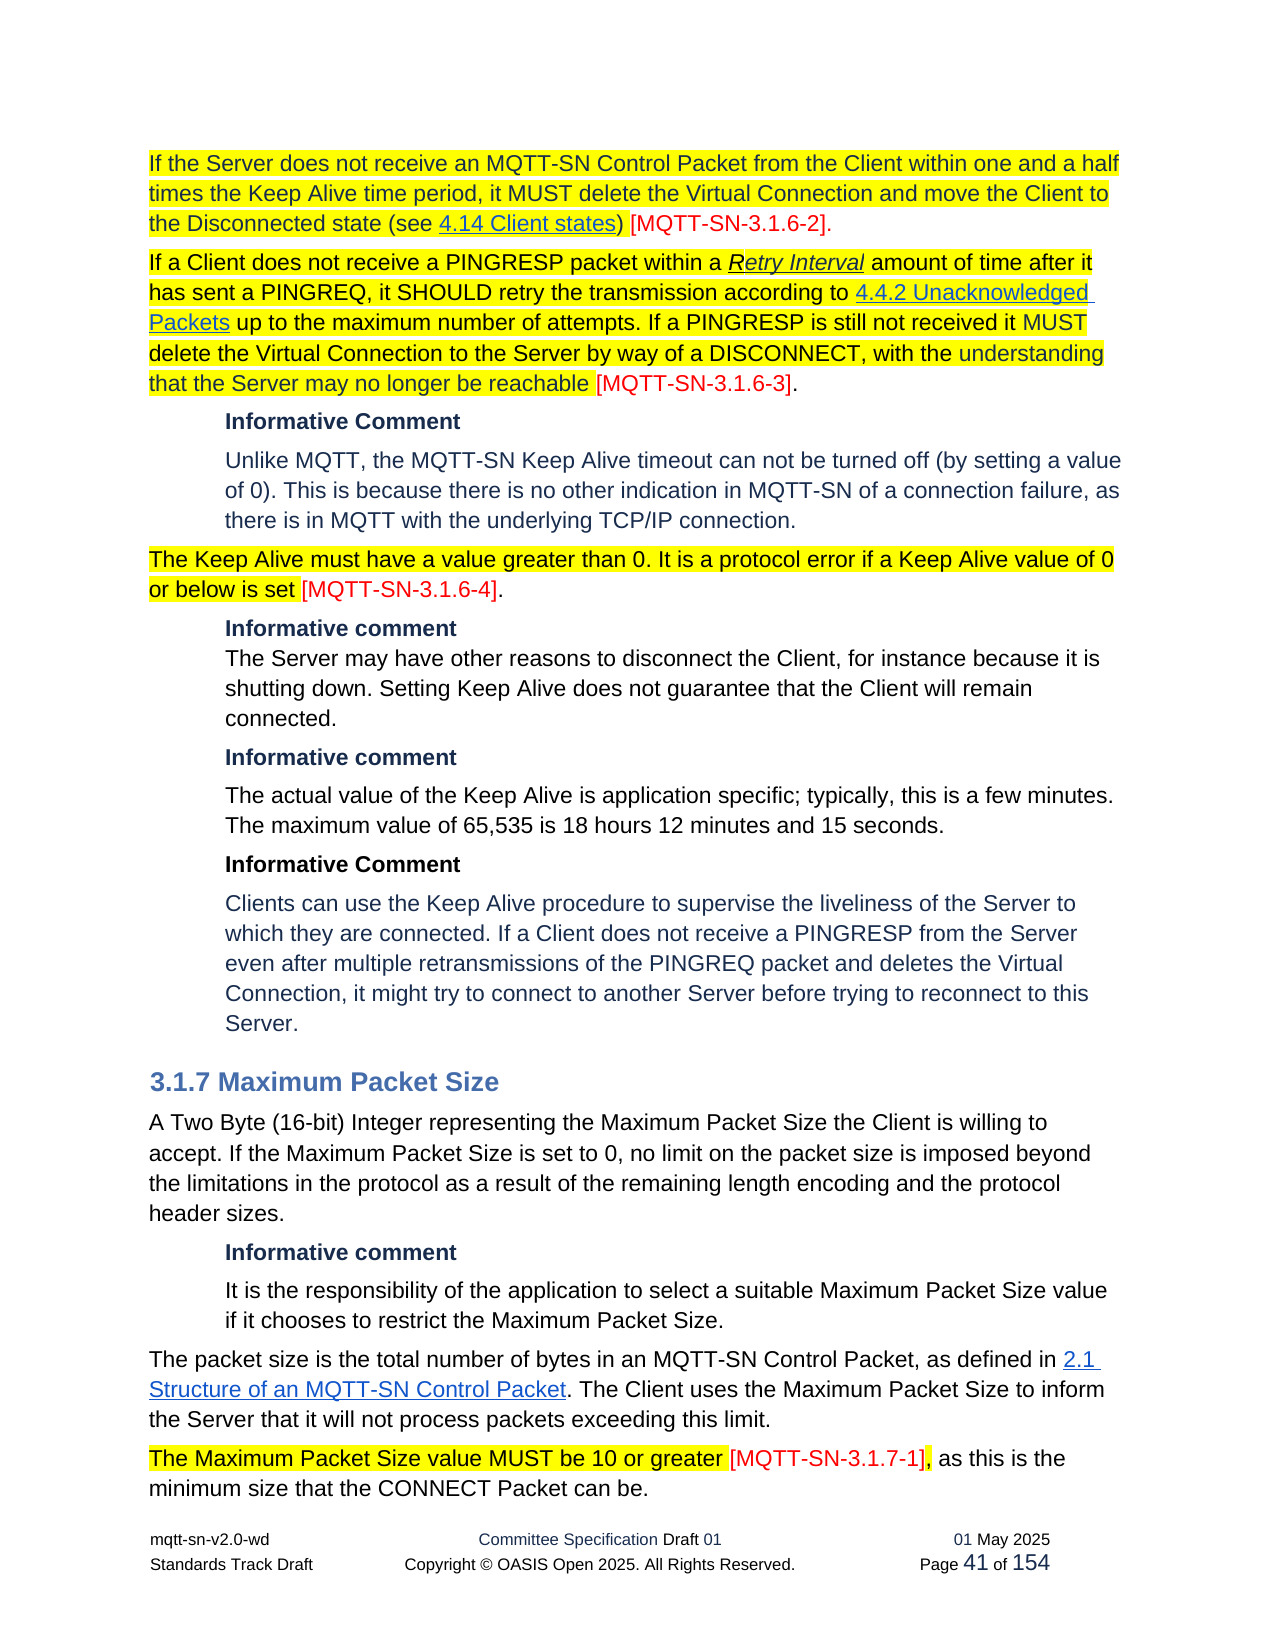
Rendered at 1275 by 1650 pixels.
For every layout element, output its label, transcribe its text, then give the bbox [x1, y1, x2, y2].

text The Keep Alive must have a value greater than 0. It is a protocol error if a Keep Alive value of 0 or below is set [MQTT-SN-3.1.6-4]. [148, 546, 1124, 602]
text Informative comment [225, 1238, 1124, 1265]
text If the Server does not receive an MQTT-SN Control Packet from the Client within one and a half times the Keep Alive time period, it MUST delete the Virtual Connection and move the Client to the Disconnected state (see 4.14 Client states) [MQTT-SN-3.1.6-2]. [148, 150, 1124, 237]
text If a Client does not receive a PINGRESP packet within a Retry Interval amount of time after it has sent a PINGREQ, it SHOULD retry the transmission according to 4.4.2 Unacknowledged Packets up to the maximum number of attempts. If a PINGRESP is still not received it MUST delete the Virtual Connection to the Server by way of a DISCONNECT, with the understanding that the Server may no longer be reachable [MQTT-SN-3.1.6-3]. [148, 249, 1124, 396]
text The actual value of the Keep Alive is application specific; typically, this is a few minutes. The maximum value of 65,535 is 18 hours 12 minutes and 15 seconds. [225, 782, 1124, 839]
text A Two Byte (16-bit) Integer representing the Maximum Packet Size the Client is willing to accept. If the Maximum Packet Size is set to 0, no limit on the packet size is imposed beyond the limitations in the protocol as a result of the remaining length encoding and the protocol header sizes. [148, 1109, 1124, 1226]
subtitle 3.1.7 Maximum Packet Size [150, 1066, 1124, 1097]
text Informative Comment [224, 408, 1124, 435]
text Clients can use the Keep Alive procedure to supervise the liveliness of the Server to which they are connected. If a Client does not receive a PINGRESP from the Server even after multiple retransmissions of the PINGREQ packet and deletes the Virtual Connection, it might try to connect to another Server before trying to reconnect to this Server. [225, 889, 1124, 1037]
text The packet size is the total number of bytes in an MQTT-SN Control Packet, as defined in 2.1 Structure of an MQTT-SN Control Packet. The Client uses the Maximum Packet Size to inform the Server that it will not process packets exceeding this limit. [148, 1346, 1124, 1433]
text Unlike MQTT, the MQTT-SN Keep Alive timeout can not be turned off (by setting a value of 0). This is because there is no other indication in MQTT-SN of a connection failure, as there is in MQTT with the underlying TCP/IP connection. [224, 447, 1124, 534]
text Informative comment The Server may have other reasons to disconnect the Client, for instance because it is shutting down. Setting Keep Alive does not guarantee that the Client will remain connected. [225, 614, 1124, 732]
text Informative comment [225, 744, 1124, 770]
text Informative Comment [225, 851, 1124, 877]
text The Maximum Packet Size value MUST be 10 or greater [MQTT-SN-3.1.7-1], as this is the minimum size that the CONNECT Packet can be. [148, 1445, 1124, 1501]
text It is the responsibility of the application to select a suitable Maximum Packet Size value if it chooses to restrict the Maximum Packet Size. [225, 1277, 1124, 1334]
